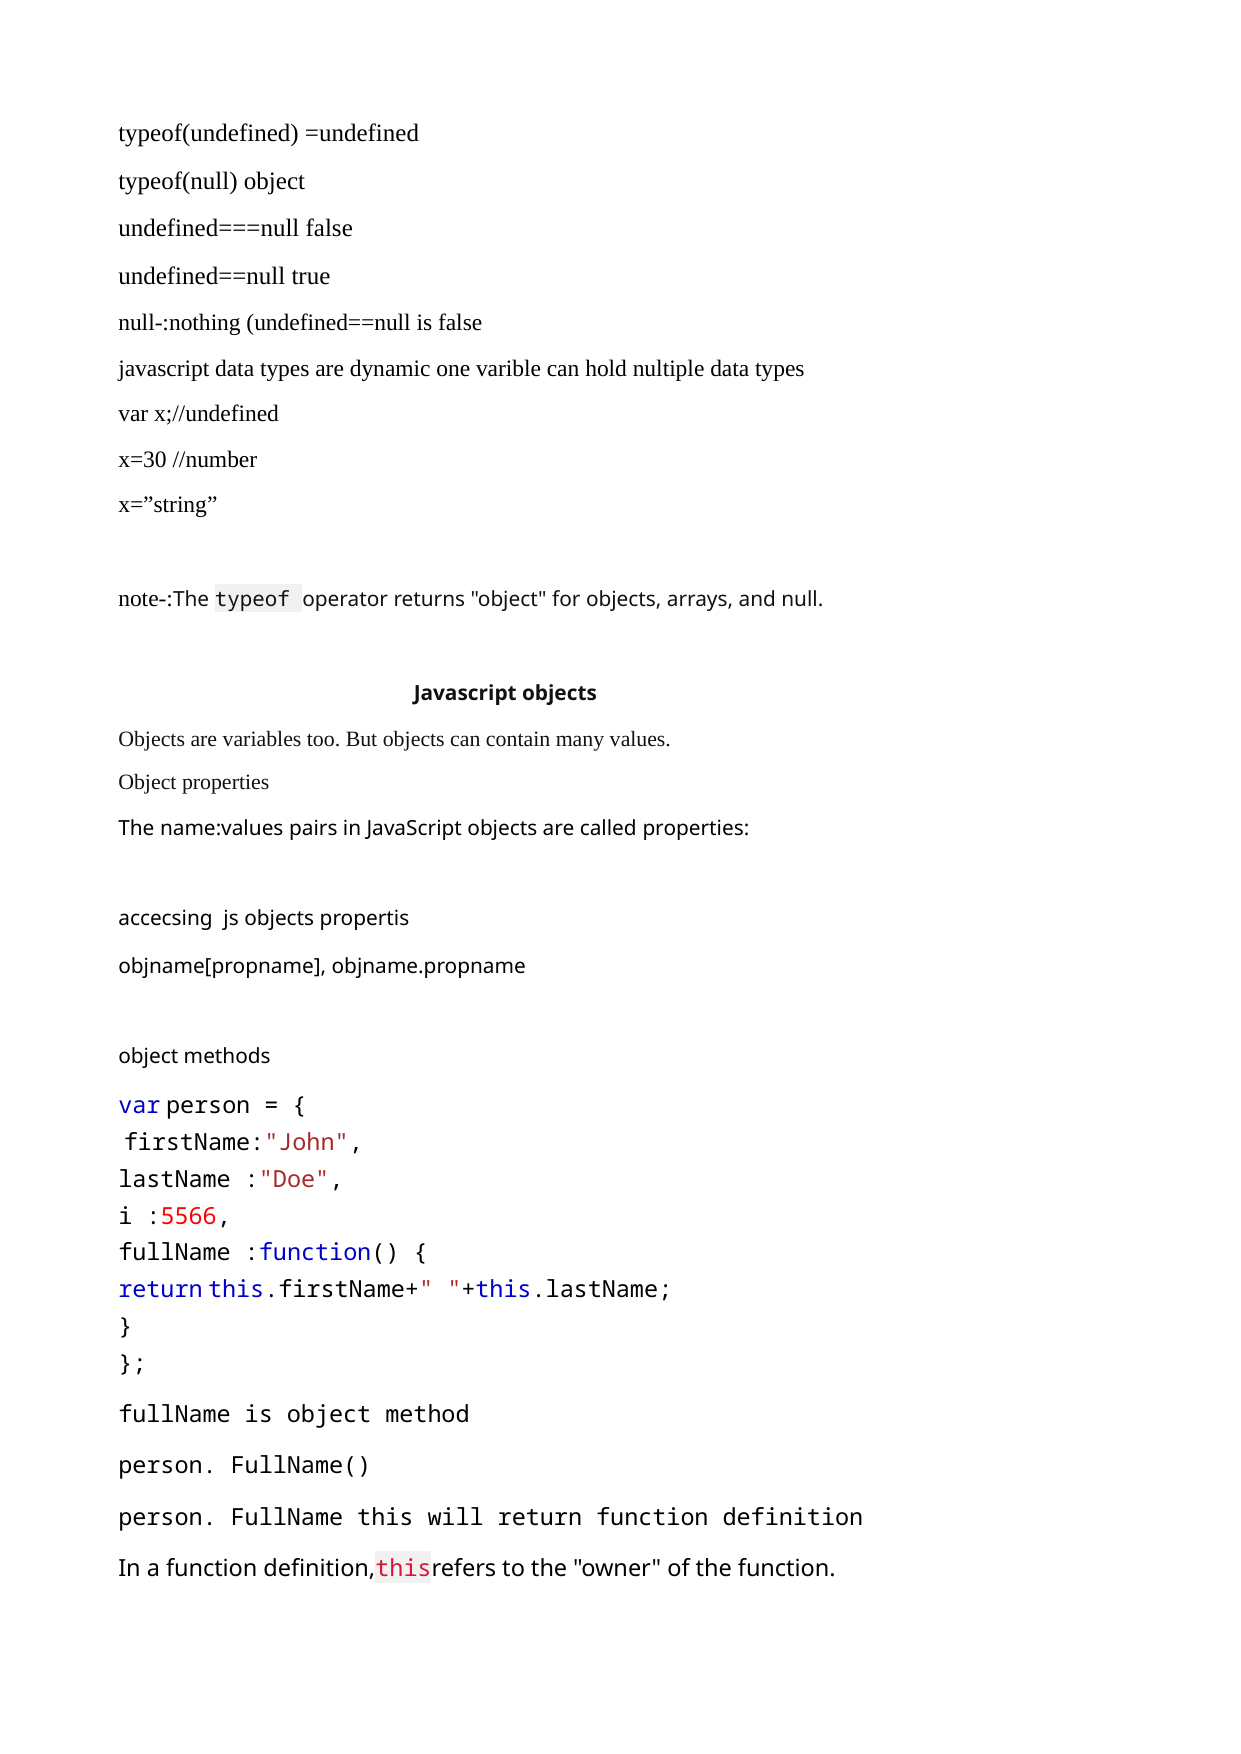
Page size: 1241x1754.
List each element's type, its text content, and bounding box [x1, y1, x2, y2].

text null-:nothing (undefined==null is false [118, 308, 1122, 336]
text typeof(null) object [118, 166, 1122, 194]
text Objects are variables too. But objects can contain many values. [118, 726, 1122, 751]
text undefined==null true [118, 261, 1122, 290]
text In a function definition,thisrefers to the "owner" of the function. [118, 1551, 1122, 1583]
text object methods [118, 1041, 1122, 1070]
text x=30 //number [118, 445, 1122, 472]
text var person = { firstName:"John", lastName :"Doe", i :5566, fullName :function() { return this.firstName+" "+this.lastName; } }; [118, 1089, 1122, 1378]
text var x;//undefined [118, 399, 1122, 427]
text fullName is object method [118, 1397, 1122, 1429]
text accecsing js objects propertis [118, 903, 1122, 932]
text person. FullName this will return function definition [118, 1500, 1122, 1532]
text objname[propname], objname.propname [118, 951, 1122, 979]
text x=”string” [118, 491, 1122, 518]
text javascript data types are dynamic one varible can hold nultiple data types [118, 354, 1122, 381]
text note-:The typeof operator returns "object" for objects, arrays, and null. [118, 584, 1122, 612]
text person. FullName() [118, 1449, 1122, 1481]
text undefined===null false [118, 213, 1122, 242]
text Object properties [118, 769, 1122, 794]
text typeof(undefined) =undefined [118, 118, 1122, 147]
text Javascript objects [118, 678, 1122, 707]
text The name:values pairs in JavaScript objects are called properties: [118, 813, 1122, 841]
